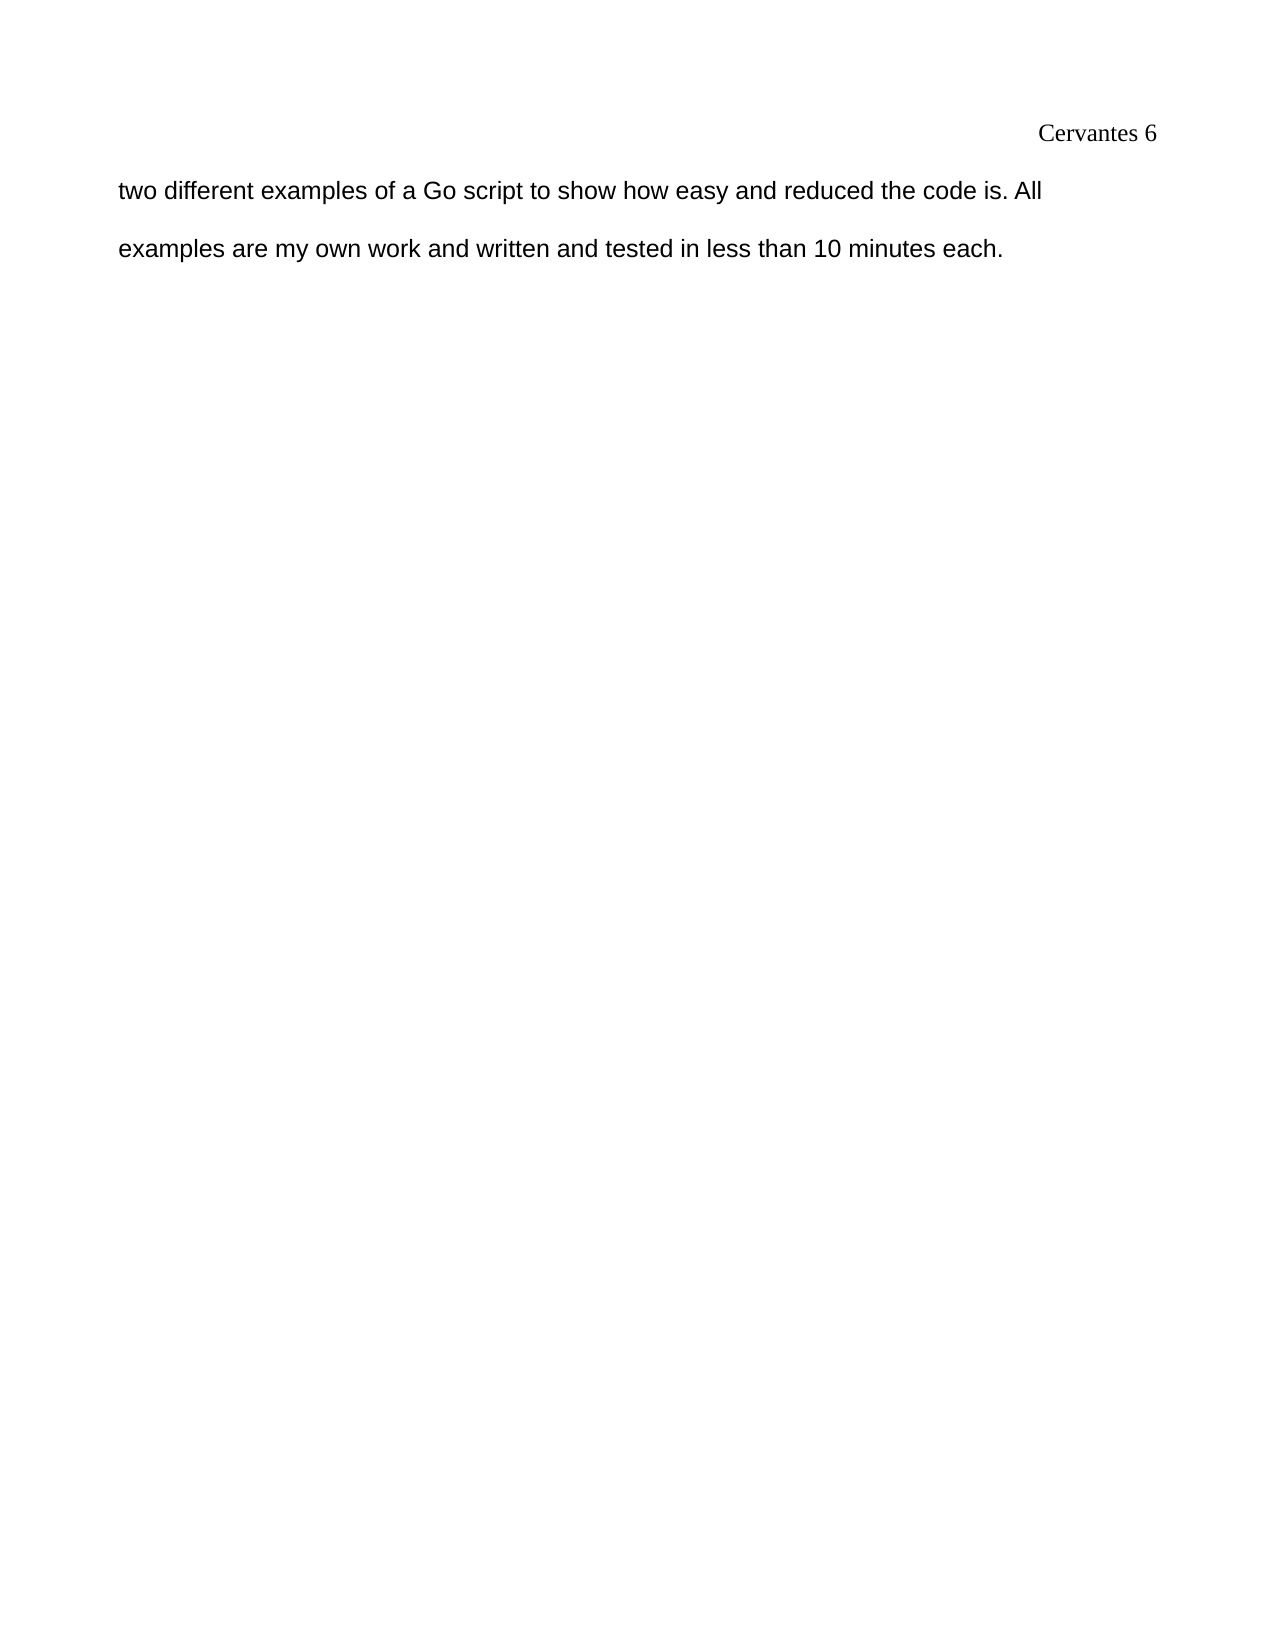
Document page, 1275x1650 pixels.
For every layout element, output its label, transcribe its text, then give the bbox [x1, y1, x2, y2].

text two different examples of a Go script to show how easy and reduced the code is. All examples are my own work and written and tested in less than 10 minutes each. [118, 176, 1157, 263]
